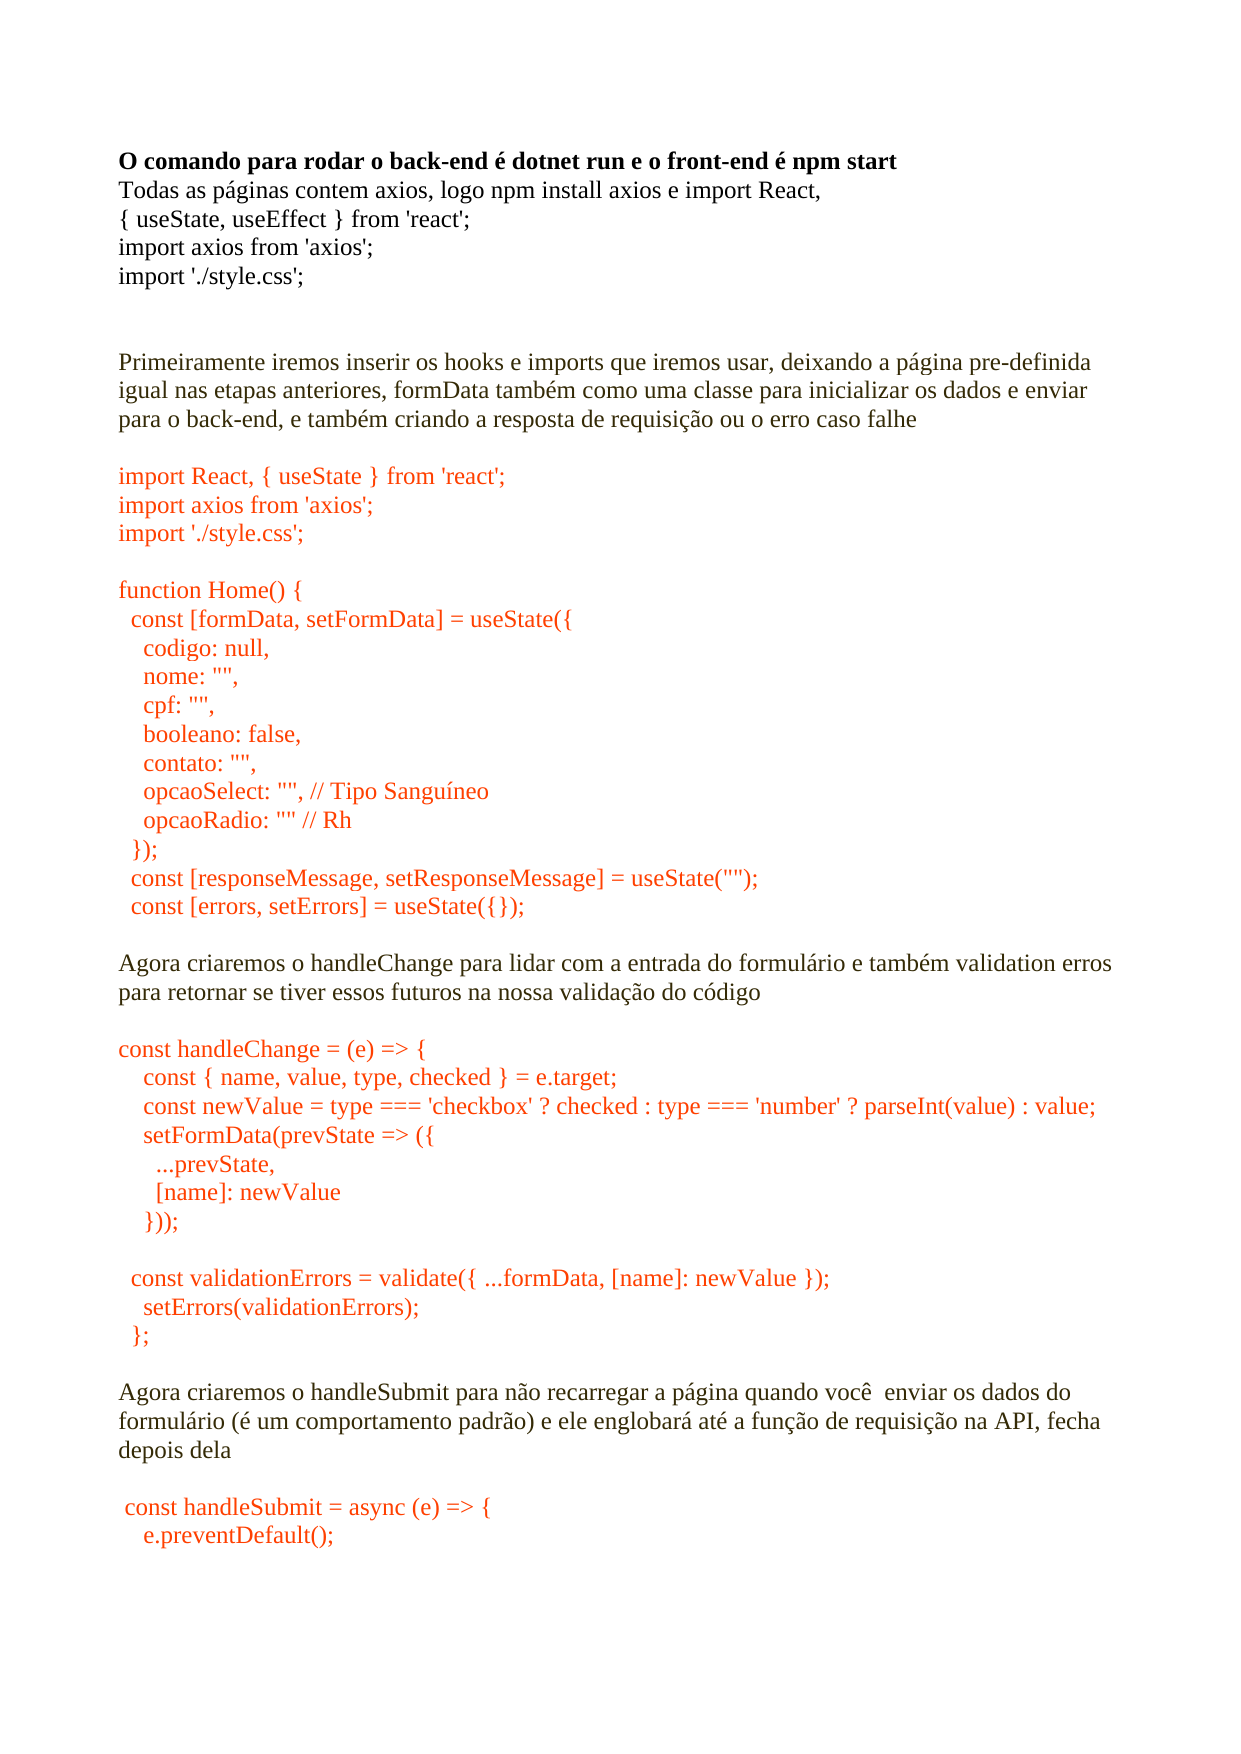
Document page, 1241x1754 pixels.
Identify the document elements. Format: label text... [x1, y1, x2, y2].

text setErrors(validationErrors); [118, 1292, 1122, 1321]
text [name]: newValue [118, 1177, 1122, 1206]
text const { name, value, type, checked } = e.target; [118, 1062, 1122, 1091]
text const [formData, setFormData] = useState({ [118, 604, 1122, 633]
text function Home() { [118, 575, 1122, 604]
text contato: "", [118, 748, 1122, 776]
text em todas as páginas react [118, 290, 1122, 319]
text Primeiramente iremos inserir os hooks e imports que iremos usar, deixando a página pre-definida igual nas etapas anteriores, formData também como uma classe para inicializar os dados e enviar para o back-end, e também criando a resposta de requisição ou o erro caso falhe [118, 347, 1122, 433]
text setFormData(prevState => ({ [118, 1120, 1122, 1149]
text const newValue = type === 'checkbox' ? checked : type === 'number' ? parseInt(value) : value; [118, 1091, 1122, 1120]
text const [errors, setErrors] = useState({}); [118, 891, 1122, 920]
text import axios from 'axios'; [118, 232, 1122, 261]
text import './style.css'; [118, 518, 1122, 547]
text }); [118, 834, 1122, 863]
text }; [118, 1321, 1122, 1349]
text cpf: "", [118, 690, 1122, 719]
text })); [118, 1206, 1122, 1235]
text Agora criaremos o handleSubmit para não recarregar a página quando você enviar os dados do formulário (é um comportamento padrão) e ele englobará até a função de requisição na API, fecha depois dela [118, 1377, 1122, 1463]
text import './style.css'; [118, 261, 1122, 290]
text const [responseMessage, setResponseMessage] = useState(""); [118, 863, 1122, 891]
text opcaoSelect: "", // Tipo Sanguíneo [118, 776, 1122, 805]
text const handleChange = (e) => { [118, 1034, 1122, 1062]
text booleano: false, [118, 719, 1122, 748]
text nome: "", [118, 661, 1122, 690]
text codigo: null, [118, 633, 1122, 661]
text import React, { useState } from 'react'; [118, 461, 1122, 490]
text const handleSubmit = async (e) => { [118, 1492, 1122, 1520]
text Agora criaremos o handleChange para lidar com a entrada do formulário e também validation erros para retornar se tiver essos futuros na nossa validação do código [118, 948, 1122, 1006]
text O comando para rodar o back-end é dotnet run e o front-end é npm start [118, 146, 1122, 175]
text { useState, useEffect } from 'react'; [118, 204, 1122, 232]
text const validationErrors = validate({ ...formData, [name]: newValue }); [118, 1263, 1122, 1292]
text opcaoRadio: "" // Rh [118, 805, 1122, 834]
text e.preventDefault(); [118, 1520, 1122, 1549]
text import axios from 'axios'; [118, 490, 1122, 518]
text ...prevState, [118, 1149, 1122, 1177]
text Todas as páginas contem axios, logo npm install axios e import React, [118, 175, 1122, 204]
